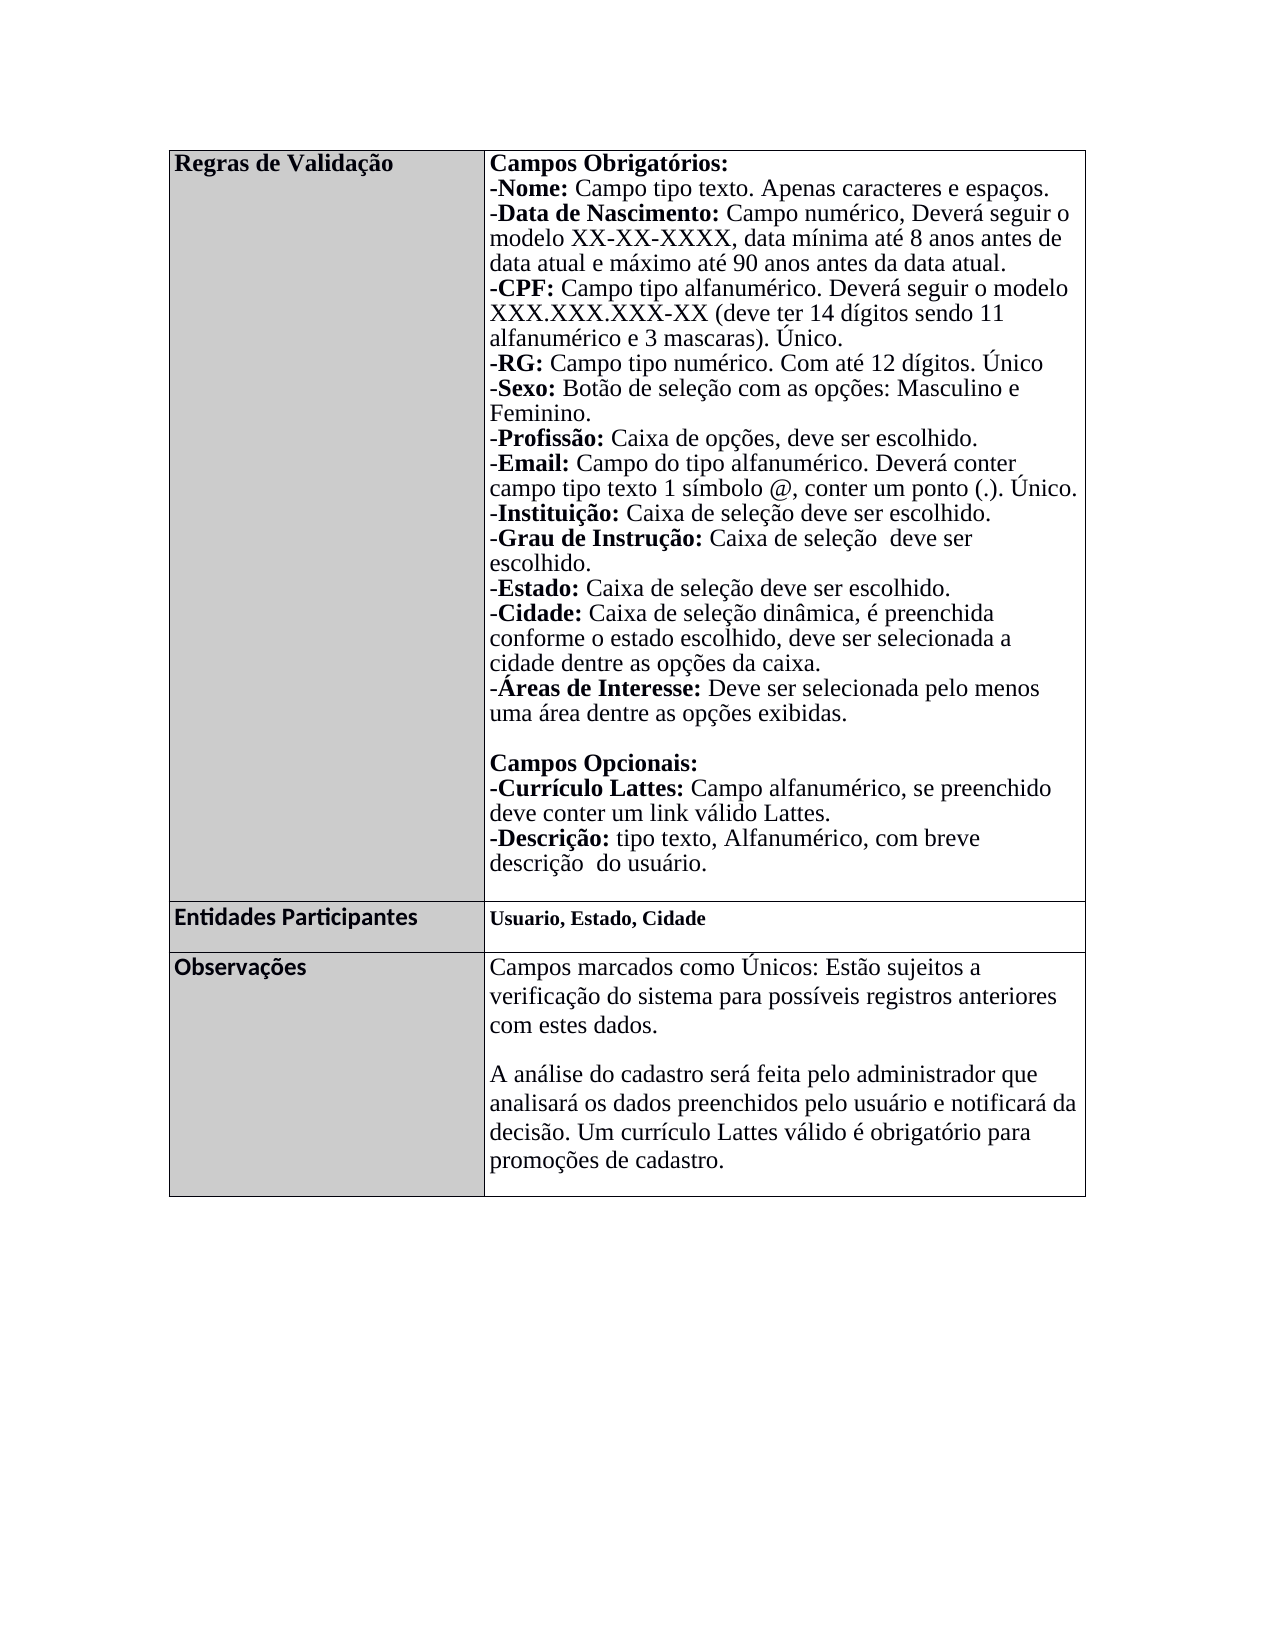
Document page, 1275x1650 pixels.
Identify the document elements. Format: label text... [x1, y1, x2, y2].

table_cell Observações [170, 953, 484, 1196]
table_cell Entidades Participantes [170, 902, 484, 952]
table_cell Campos marcados como Únicos: Estão sujeitos a verificação do sistema para possíveis registros anteriores com estes dados. A análise do cadastro será feita pelo administrador que analisará os dados preenchidos pelo usuário e notificará da decisão. Um currículo Lattes válido é obrigatório para promoções de cadastro. [485, 953, 1085, 1196]
table_cell Regras de Validação [170, 151, 484, 901]
table_cell Campos Obrigatórios: -Nome: Campo tipo texto. Apenas caracteres e espaços. -Data de Nascimento: Campo numérico, Deverá seguir o modelo XX-XX-XXXX, data mínima até 8 anos antes de data atual e máximo até 90 anos antes da data atual. -CPF: Campo tipo alfanumérico. Deverá seguir o modelo XXX.XXX.XXX-XX (deve ter 14 dígitos sendo 11 alfanumérico e 3 mascaras). Único. -RG: Campo tipo numérico. Com até 12 dígitos. Único -Sexo: Botão de seleção com as opções: Masculino e Feminino. -Profissão: Caixa de opções, deve ser escolhido. -Email: Campo do tipo alfanumérico. Deverá conter campo tipo texto 1 símbolo @, conter um ponto (.). Único. -Instituição: Caixa de seleção deve ser escolhido. -Grau de Instrução: Caixa de seleção deve ser escolhido. -Estado: Caixa de seleção deve ser escolhido. -Cidade: Caixa de seleção dinâmica, é preenchida conforme o estado escolhido, deve ser selecionada a cidade dentre as opções da caixa. -Áreas de Interesse: Deve ser selecionada pelo menos uma área dentre as opções exibidas. Campos Opcionais: -Currículo Lattes: Campo alfanumérico, se preenchido deve conter um link válido Lattes. -Descrição: tipo texto, Alfanumérico, com breve descrição do usuário. [485, 151, 1085, 901]
table_cell Usuario, Estado, Cidade [485, 902, 1085, 952]
